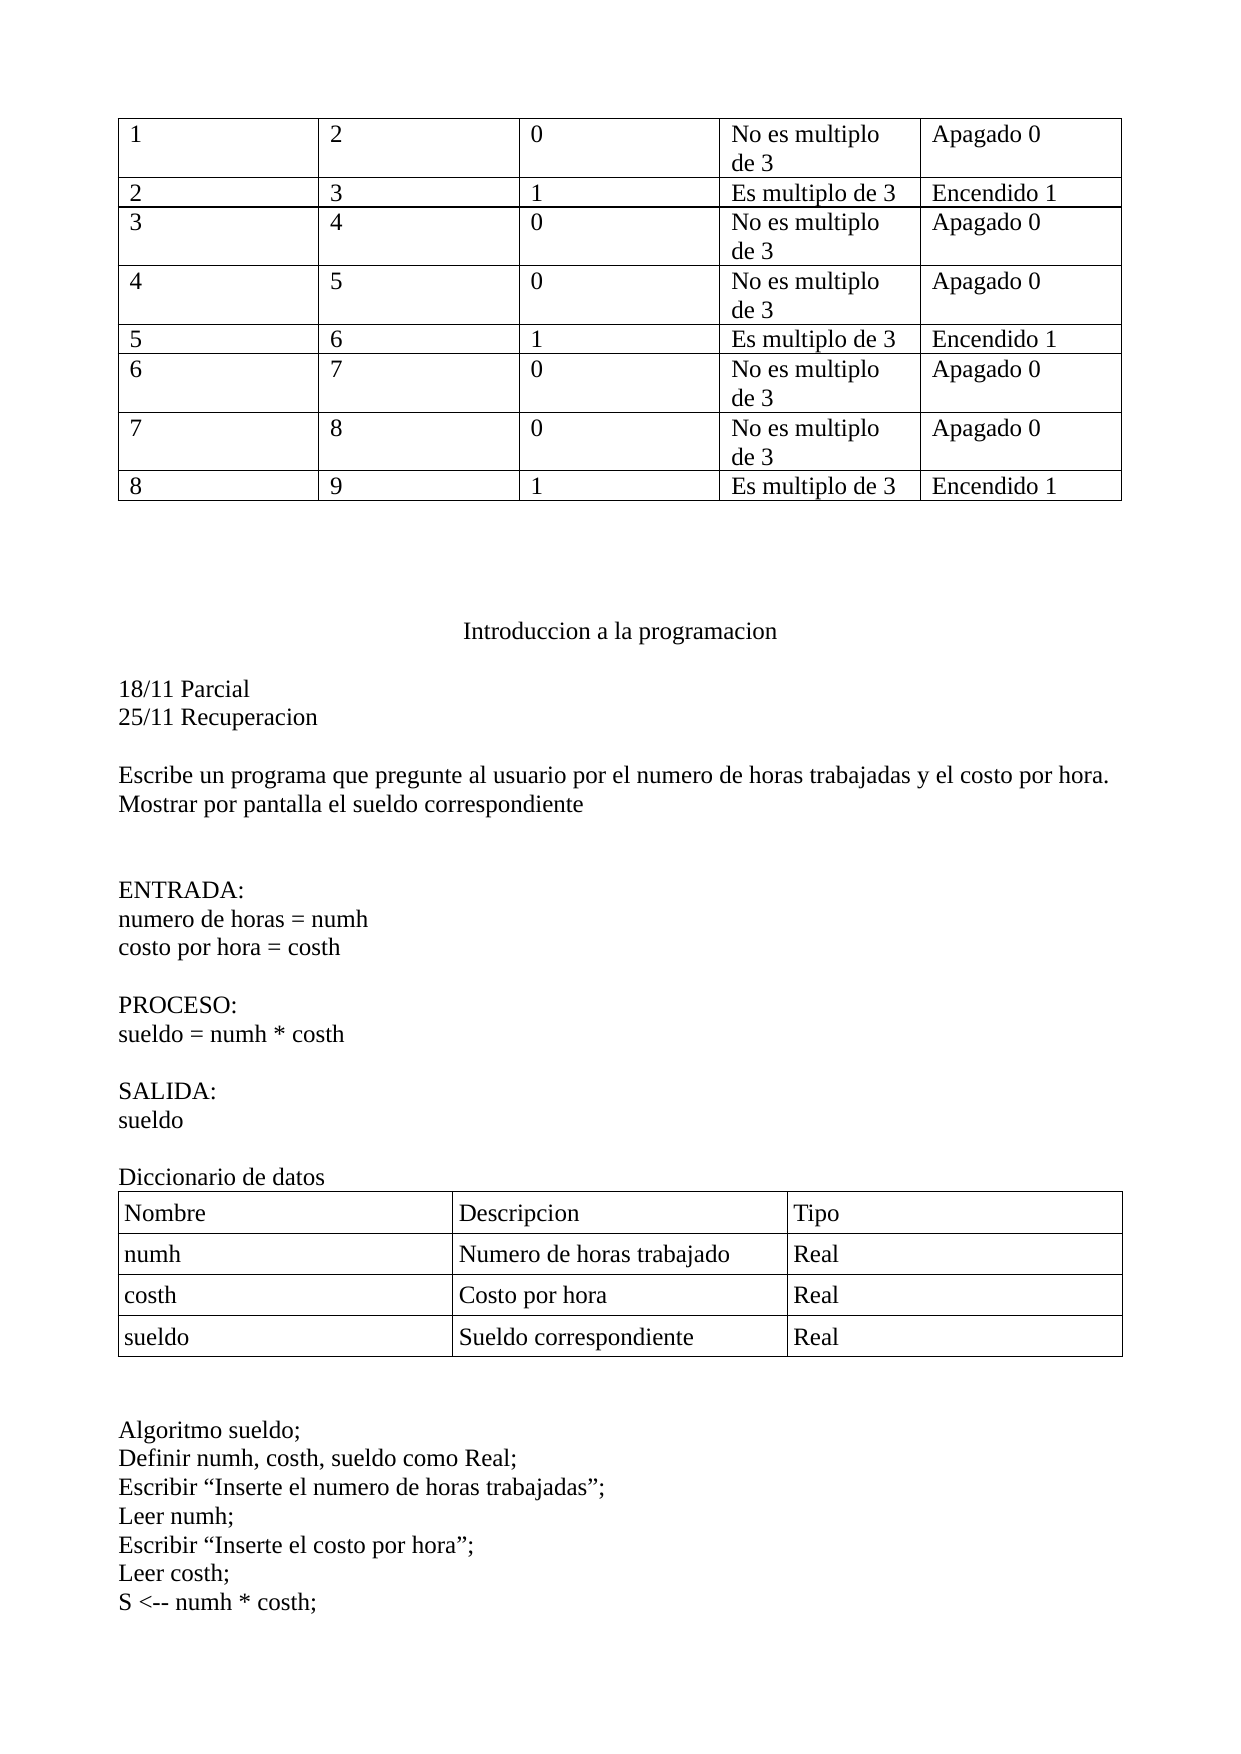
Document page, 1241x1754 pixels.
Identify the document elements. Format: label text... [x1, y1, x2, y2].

table_cell Apagado 0 [921, 119, 1121, 177]
table_header Tipo [788, 1192, 1122, 1232]
text Escribe un programa que pregunte al usuario por el numero de horas trabajadas y el costo por hora. Mostrar por pantalla el sueldo correspondiente [118, 760, 1122, 817]
table_cell 4 [319, 208, 519, 265]
table_cell Numero de horas trabajado [453, 1234, 787, 1274]
table_cell Es multiplo de 3 [720, 178, 920, 206]
text sueldo = numh * costh [118, 1019, 1122, 1047]
table_cell No es multiplo de 3 [720, 208, 920, 265]
table_cell Es multiplo de 3 [720, 325, 920, 353]
table_cell 1 [119, 119, 318, 177]
table_cell No es multiplo de 3 [720, 119, 920, 177]
table_cell 0 [520, 354, 719, 412]
table_cell 4 [119, 266, 318, 323]
table_cell Encendido 1 [921, 325, 1121, 353]
table_cell 6 [319, 325, 519, 353]
text SALIDA: [118, 1076, 1122, 1105]
table_cell Sueldo correspondiente [453, 1316, 787, 1356]
table_cell 8 [119, 471, 318, 500]
text 25/11 Recuperacion [118, 702, 1122, 731]
table_cell Apagado 0 [921, 208, 1121, 265]
text S <-- numh * costh; [118, 1587, 1122, 1616]
table_cell numh [119, 1234, 452, 1274]
table_cell Costo por hora [453, 1275, 787, 1315]
table_cell Encendido 1 [921, 471, 1121, 500]
table_cell 0 [520, 119, 719, 177]
text Escribir “Inserte el costo por hora”; [118, 1530, 1122, 1558]
text sueldo [118, 1105, 1122, 1134]
table_cell 0 [520, 208, 719, 265]
text PROCESO: [118, 990, 1122, 1019]
table_cell Apagado 0 [921, 266, 1121, 323]
table_cell Real [788, 1275, 1122, 1315]
table_cell Real [788, 1316, 1122, 1356]
table_cell sueldo [119, 1316, 452, 1356]
table_cell 7 [319, 354, 519, 412]
text Introduccion a la programacion [118, 616, 1122, 645]
text Definir numh, costh, sueldo como Real; [118, 1443, 1122, 1472]
table_cell No es multiplo de 3 [720, 354, 920, 412]
table_cell 5 [319, 266, 519, 323]
table_cell 6 [119, 354, 318, 412]
text ENTRADA: [118, 875, 1122, 904]
table_cell Encendido 1 [921, 178, 1121, 206]
table_cell 9 [319, 471, 519, 500]
table_cell No es multiplo de 3 [720, 413, 920, 470]
table_cell 7 [119, 413, 318, 470]
table_cell 5 [119, 325, 318, 353]
text costo por hora = costh [118, 932, 1122, 961]
text Algoritmo sueldo; [118, 1415, 1122, 1443]
table_cell Apagado 0 [921, 354, 1121, 412]
text 18/11 Parcial [118, 674, 1122, 702]
text Diccionario de datos [118, 1162, 1122, 1191]
table_cell 3 [119, 208, 318, 265]
table_header Nombre [119, 1192, 452, 1232]
table_cell 0 [520, 266, 719, 323]
table_cell 1 [520, 471, 719, 500]
table_cell Real [788, 1234, 1122, 1274]
table_cell 1 [520, 178, 719, 206]
table_cell 2 [319, 119, 519, 177]
table_cell 1 [520, 325, 719, 353]
table_header Descripcion [453, 1192, 787, 1232]
text Leer costh; [118, 1558, 1122, 1587]
text numero de horas = numh [118, 904, 1122, 932]
table_cell 0 [520, 413, 719, 470]
text Escribir “Inserte el numero de horas trabajadas”; [118, 1472, 1122, 1501]
table_cell 3 [319, 178, 519, 206]
table_cell costh [119, 1275, 452, 1315]
table_cell Es multiplo de 3 [720, 471, 920, 500]
table_cell 2 [119, 178, 318, 206]
table_cell 8 [319, 413, 519, 470]
text Leer numh; [118, 1501, 1122, 1530]
table_cell No es multiplo de 3 [720, 266, 920, 323]
table_cell Apagado 0 [921, 413, 1121, 470]
